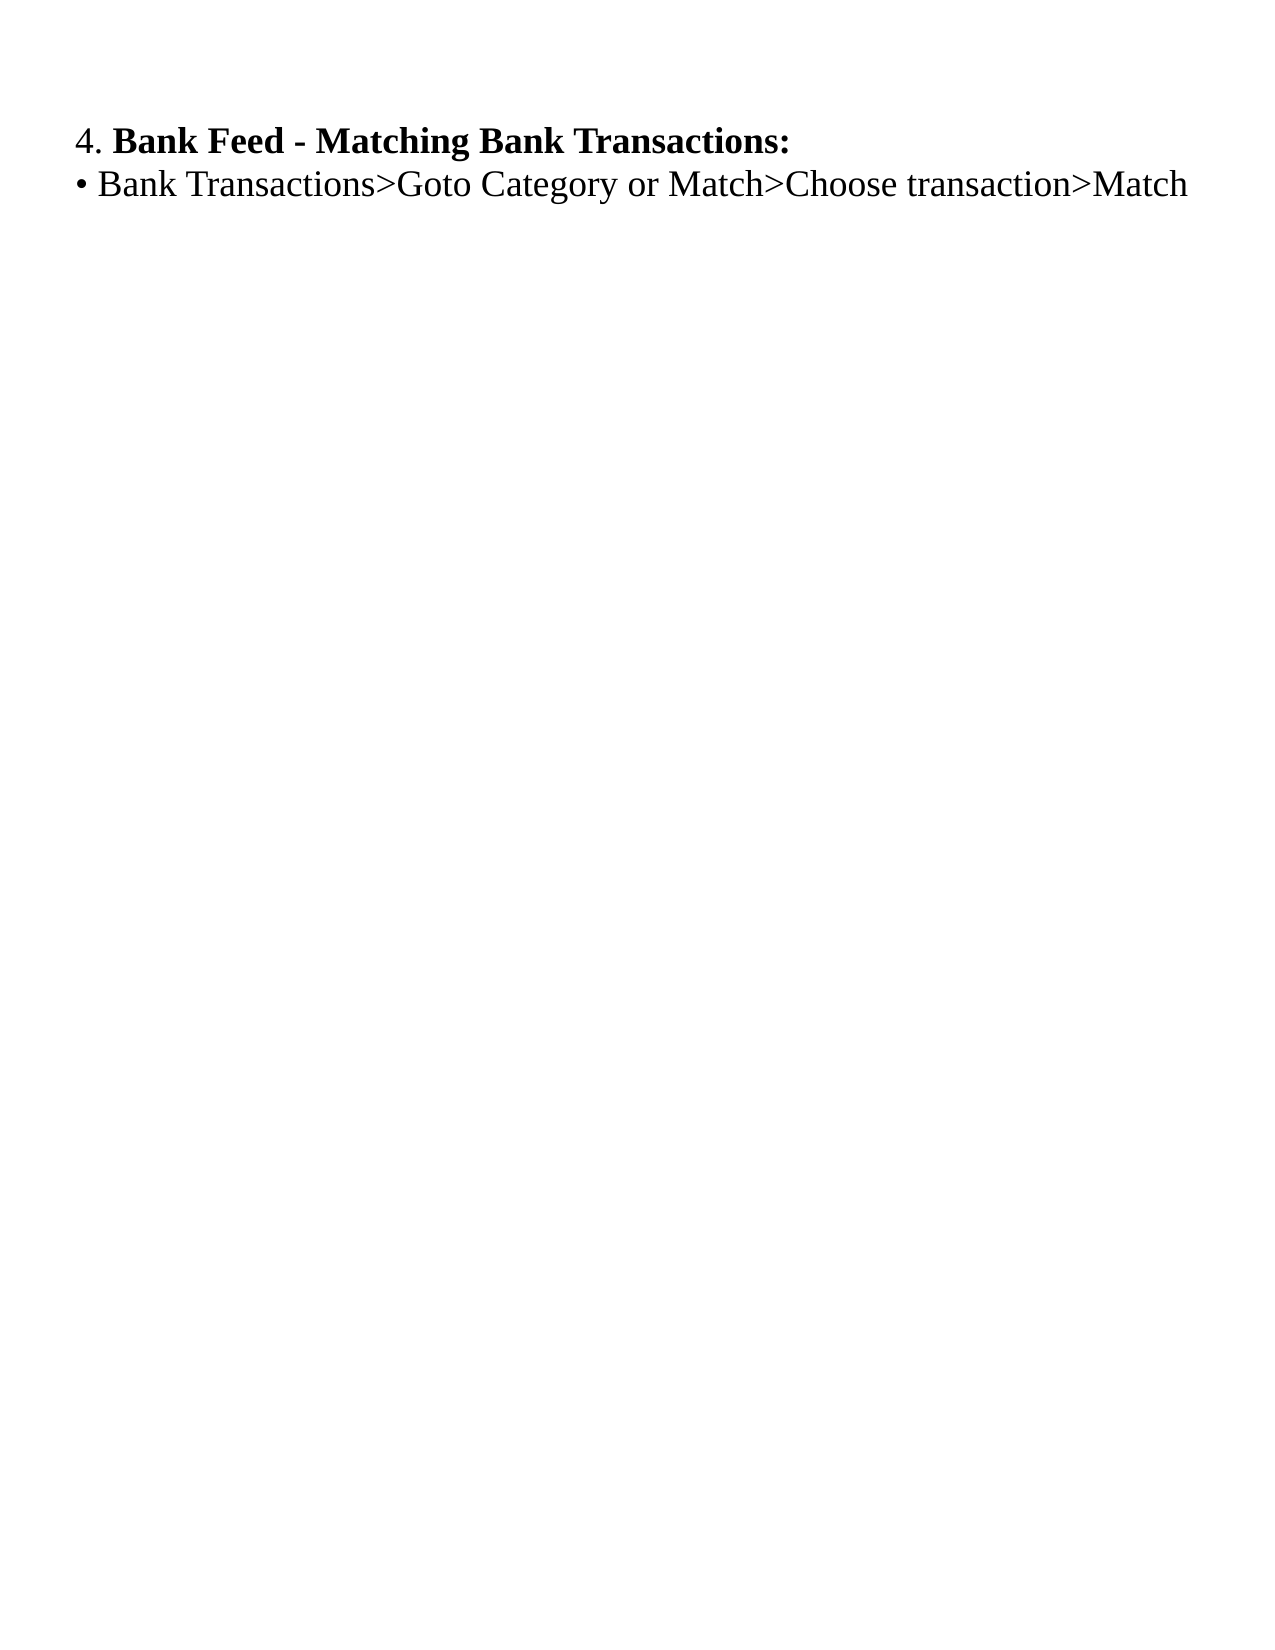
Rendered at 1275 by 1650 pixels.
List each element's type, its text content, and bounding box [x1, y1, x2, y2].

text • Bank Transactions>Goto Category or Match>Choose transaction>Match [75, 161, 1200, 204]
text 4. Bank Feed - Matching Bank Transactions: [75, 118, 1200, 161]
